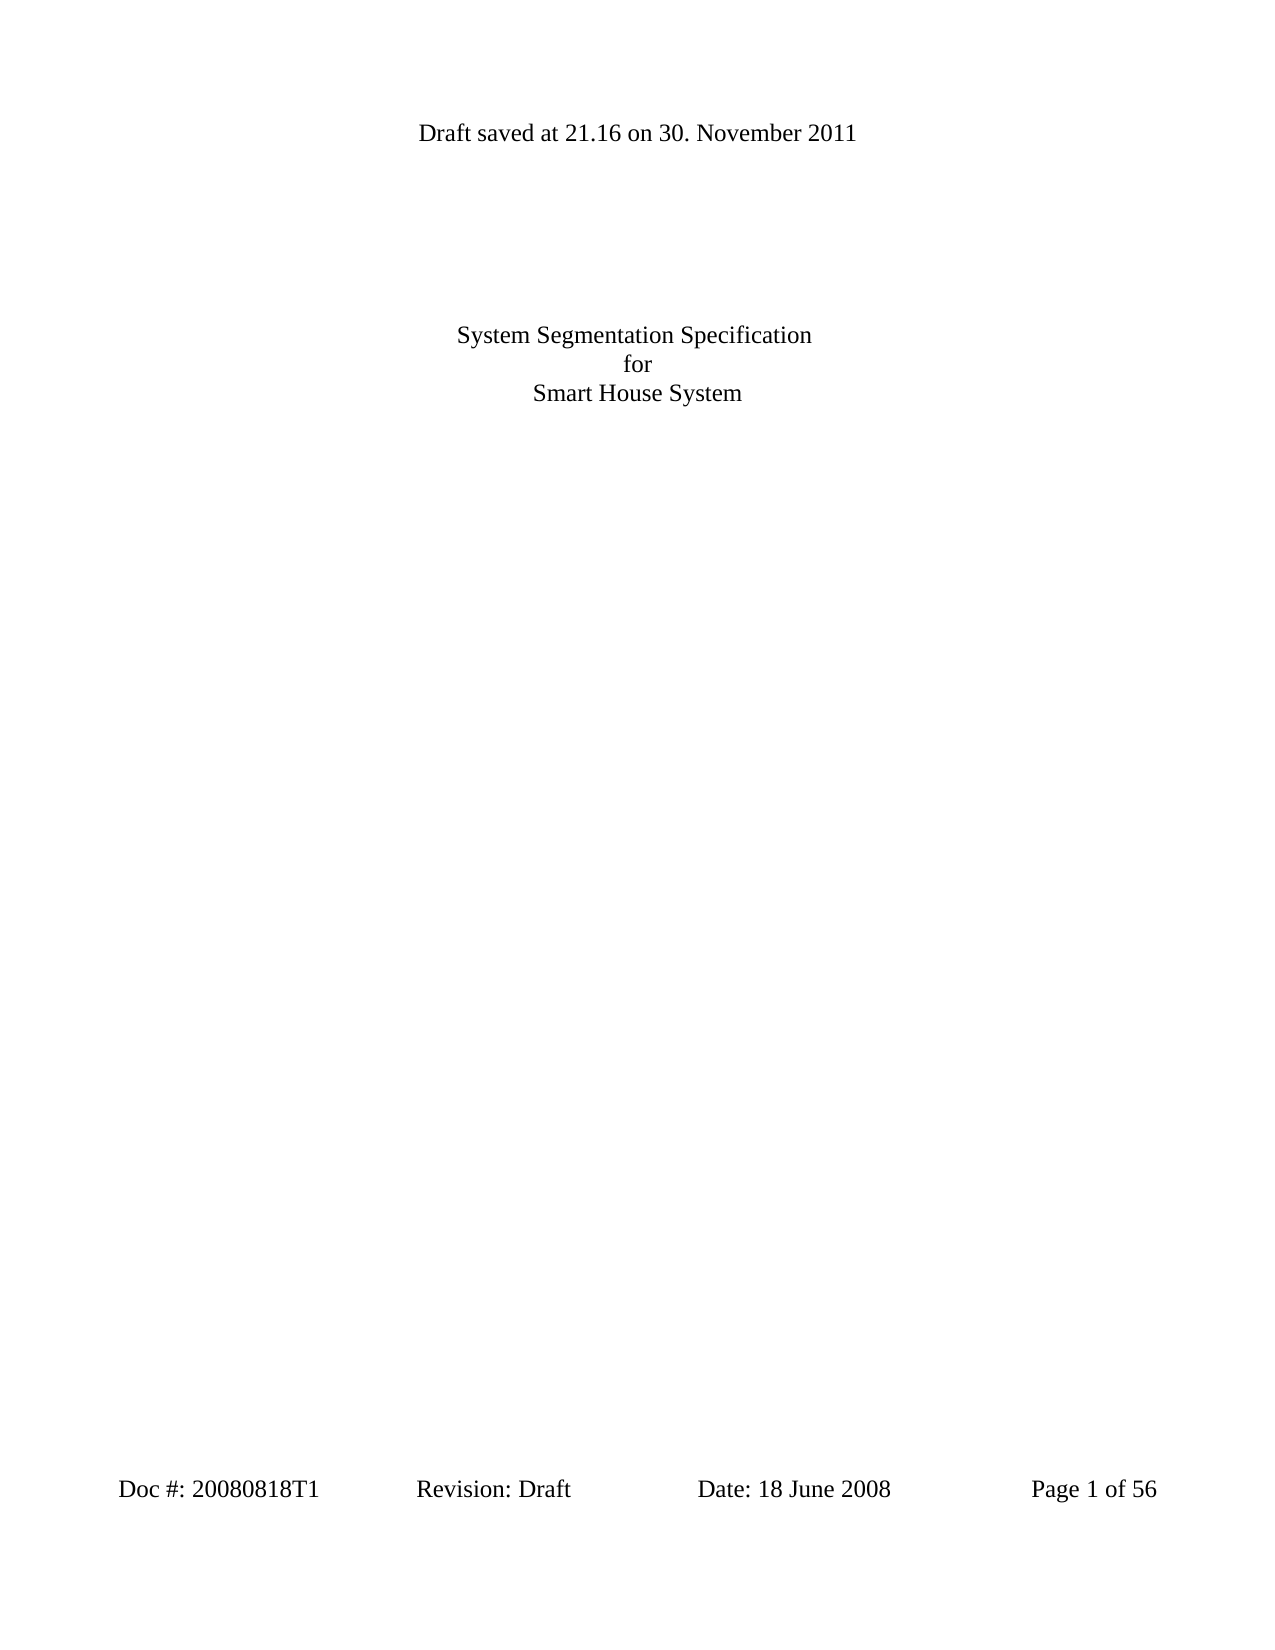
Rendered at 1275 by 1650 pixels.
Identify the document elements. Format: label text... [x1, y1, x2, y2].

text Smart House System [118, 378, 1157, 406]
text for [118, 349, 1157, 378]
text System Segmentation Specification [118, 320, 1157, 349]
